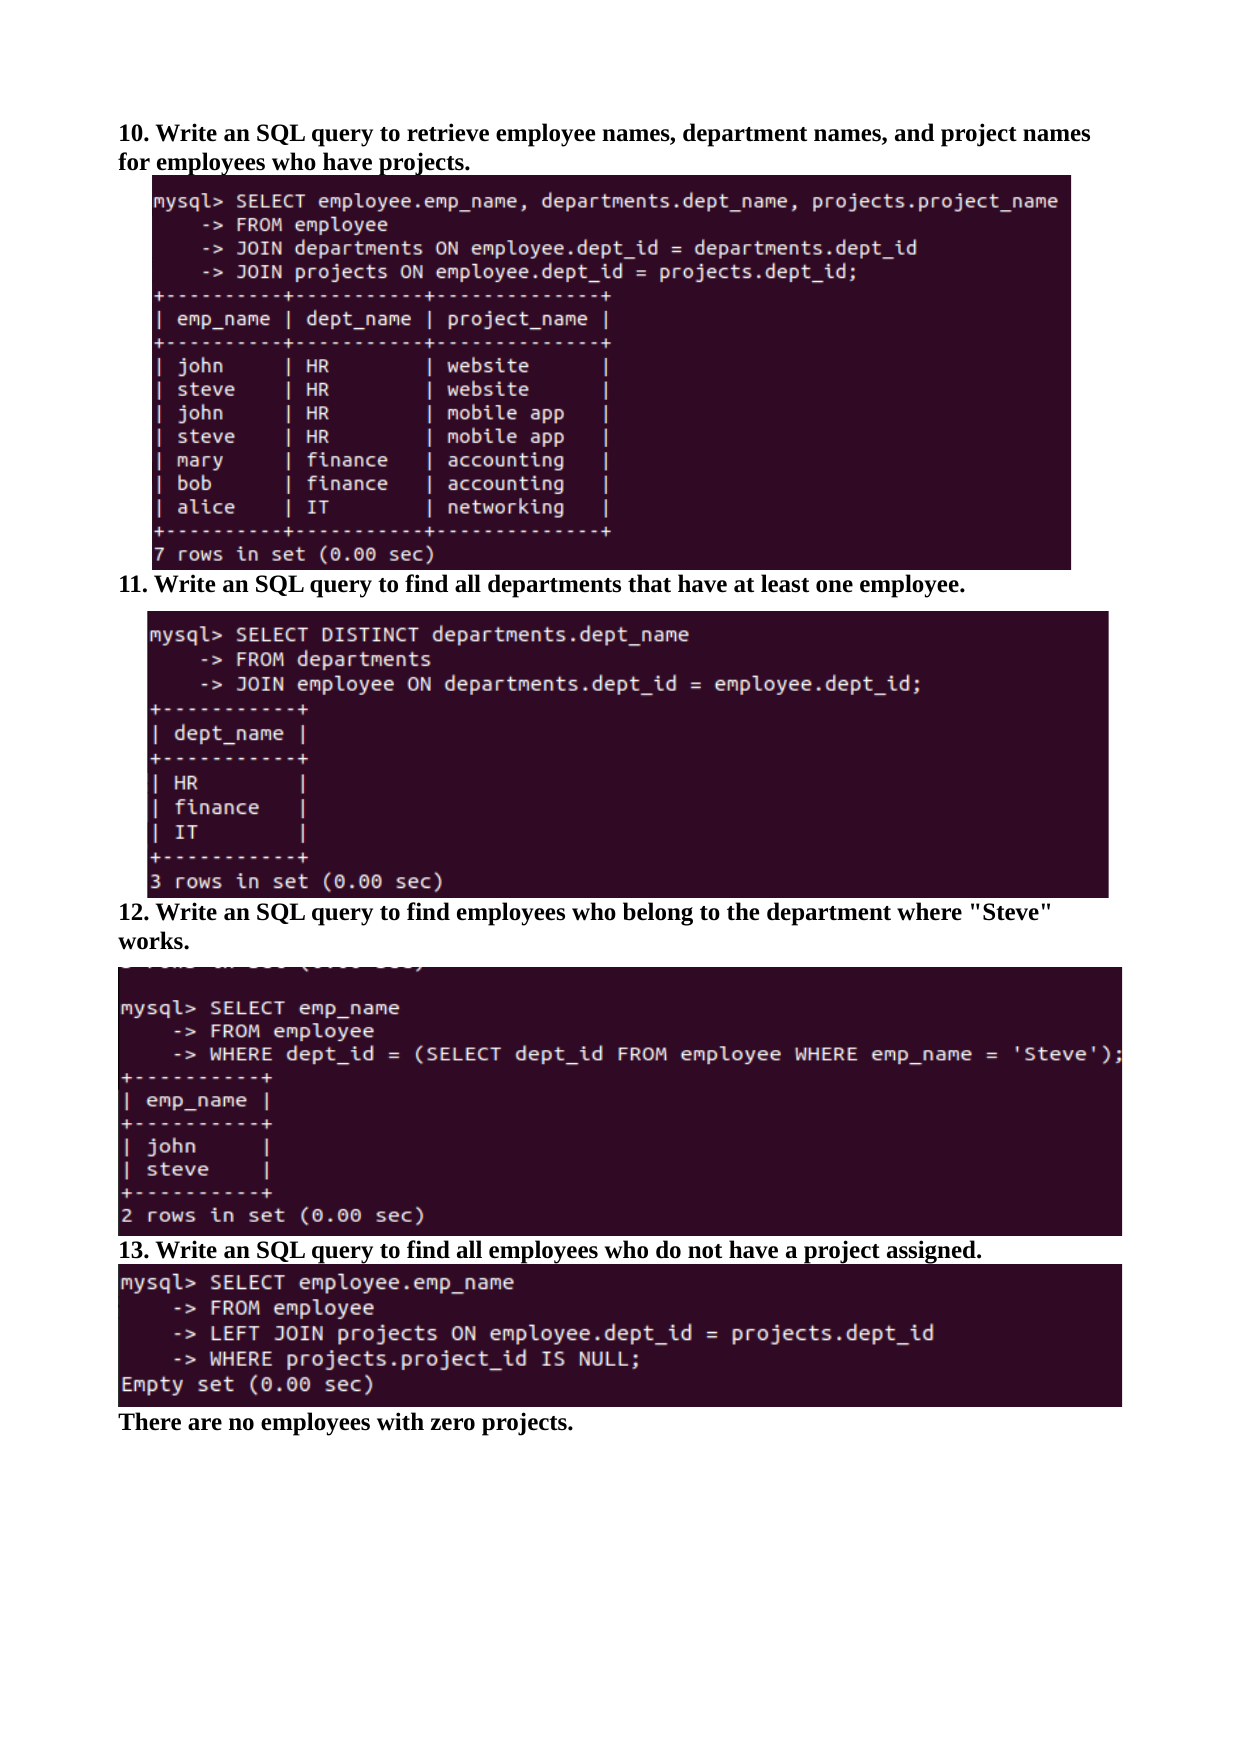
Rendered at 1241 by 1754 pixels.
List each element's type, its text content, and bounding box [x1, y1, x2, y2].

text 13. Write an SQL query to find all employees who do not have a project assigned. [118, 1236, 1122, 1264]
text 12. Write an SQL query to find employees who belong to the department where "Steve" works. [118, 598, 1122, 955]
picture [118, 967, 1123, 1236]
text There are no employees with zero projects. [118, 1407, 1122, 1436]
picture [147, 611, 1109, 898]
picture [152, 175, 1072, 570]
text 10. Write an SQL query to retrieve employee names, department names, and project names for employees who have projects. [118, 118, 1122, 176]
text [118, 955, 1122, 967]
text 11. Write an SQL query to find all departments that have at least one employee. [118, 176, 1122, 598]
picture [118, 1264, 1123, 1407]
